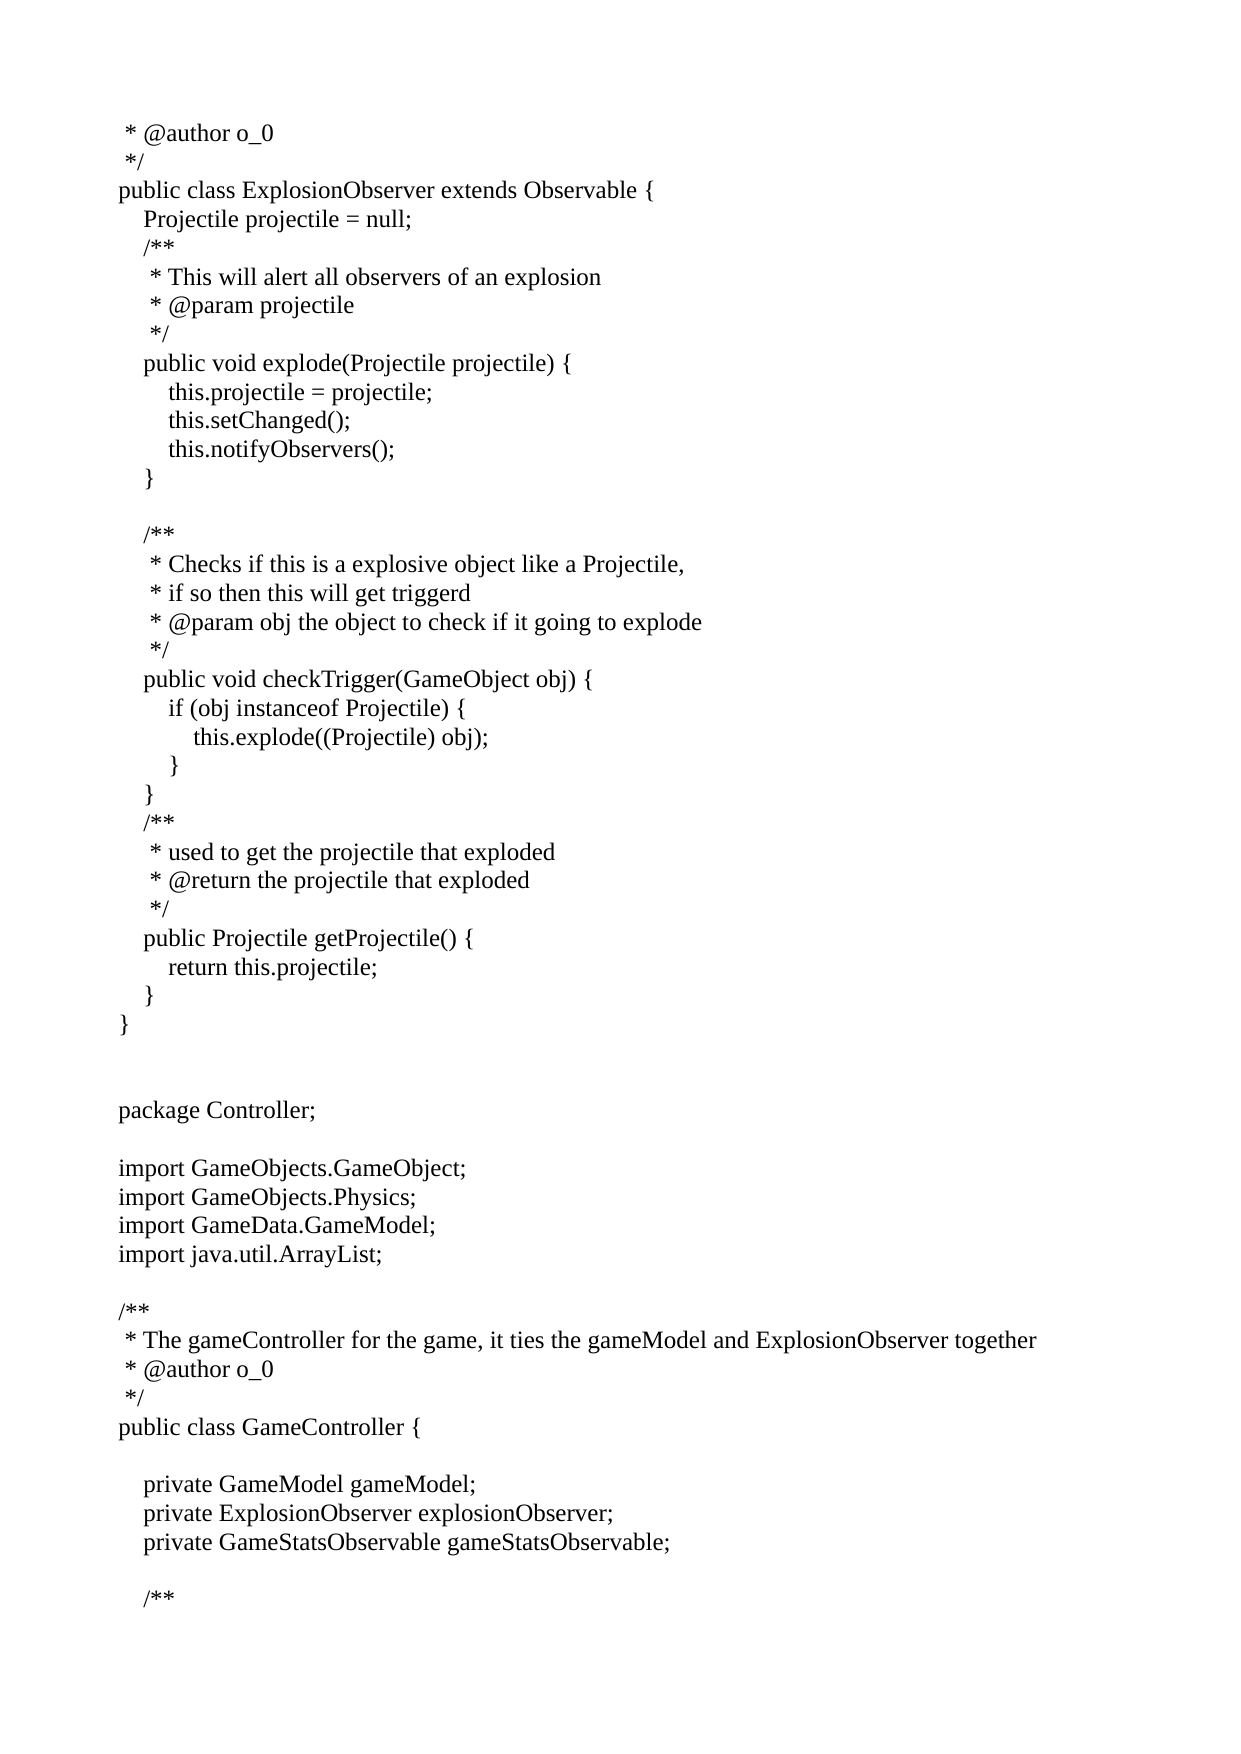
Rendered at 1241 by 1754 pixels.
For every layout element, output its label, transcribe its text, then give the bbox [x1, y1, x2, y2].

text import java.util.ArrayList; [118, 1239, 1122, 1268]
text } [118, 981, 1122, 1009]
text } [118, 779, 1122, 808]
text public class ExplosionObserver extends Observable { [118, 176, 1122, 204]
text } [118, 1009, 1122, 1038]
text * @param projectile [118, 291, 1122, 319]
text this.notifyObservers(); [118, 434, 1122, 463]
text */ [118, 147, 1122, 176]
text */ [118, 1383, 1122, 1412]
text /** [118, 1584, 1122, 1613]
text import GameData.GameModel; [118, 1211, 1122, 1239]
text /** [118, 1297, 1122, 1326]
text * The gameController for the game, it ties the gameModel and ExplosionObserver together [118, 1326, 1122, 1354]
text return this.projectile; [118, 952, 1122, 981]
text this.explode((Projectile) obj); [118, 722, 1122, 751]
text /** [118, 521, 1122, 549]
text this.projectile = projectile; [118, 377, 1122, 406]
text /** [118, 808, 1122, 837]
text if (obj instanceof Projectile) { [118, 693, 1122, 722]
text */ [118, 636, 1122, 664]
text } [118, 751, 1122, 779]
text * @return the projectile that exploded [118, 866, 1122, 894]
text private GameStatsObservable gameStatsObservable; [118, 1527, 1122, 1556]
text public class GameController { [118, 1412, 1122, 1441]
text * @author o_0 [118, 1354, 1122, 1383]
text * @author o_0 [118, 118, 1122, 147]
text } [118, 463, 1122, 492]
text /** [118, 233, 1122, 262]
text * if so then this will get triggerd [118, 578, 1122, 607]
text import GameObjects.Physics; [118, 1182, 1122, 1211]
text package Controller; [118, 1096, 1122, 1124]
text */ [118, 894, 1122, 923]
text import GameObjects.GameObject; [118, 1153, 1122, 1182]
text */ [118, 319, 1122, 348]
text public void explode(Projectile projectile) { [118, 348, 1122, 377]
text private ExplosionObserver explosionObserver; [118, 1498, 1122, 1527]
text * used to get the projectile that exploded [118, 837, 1122, 866]
text * Checks if this is a explosive object like a Projectile, [118, 549, 1122, 578]
text * This will alert all observers of an explosion [118, 262, 1122, 291]
text this.setChanged(); [118, 406, 1122, 434]
text * @param obj the object to check if it going to explode [118, 607, 1122, 636]
text public void checkTrigger(GameObject obj) { [118, 664, 1122, 693]
text private GameModel gameModel; [118, 1469, 1122, 1498]
text public Projectile getProjectile() { [118, 923, 1122, 952]
text Projectile projectile = null; [118, 204, 1122, 233]
